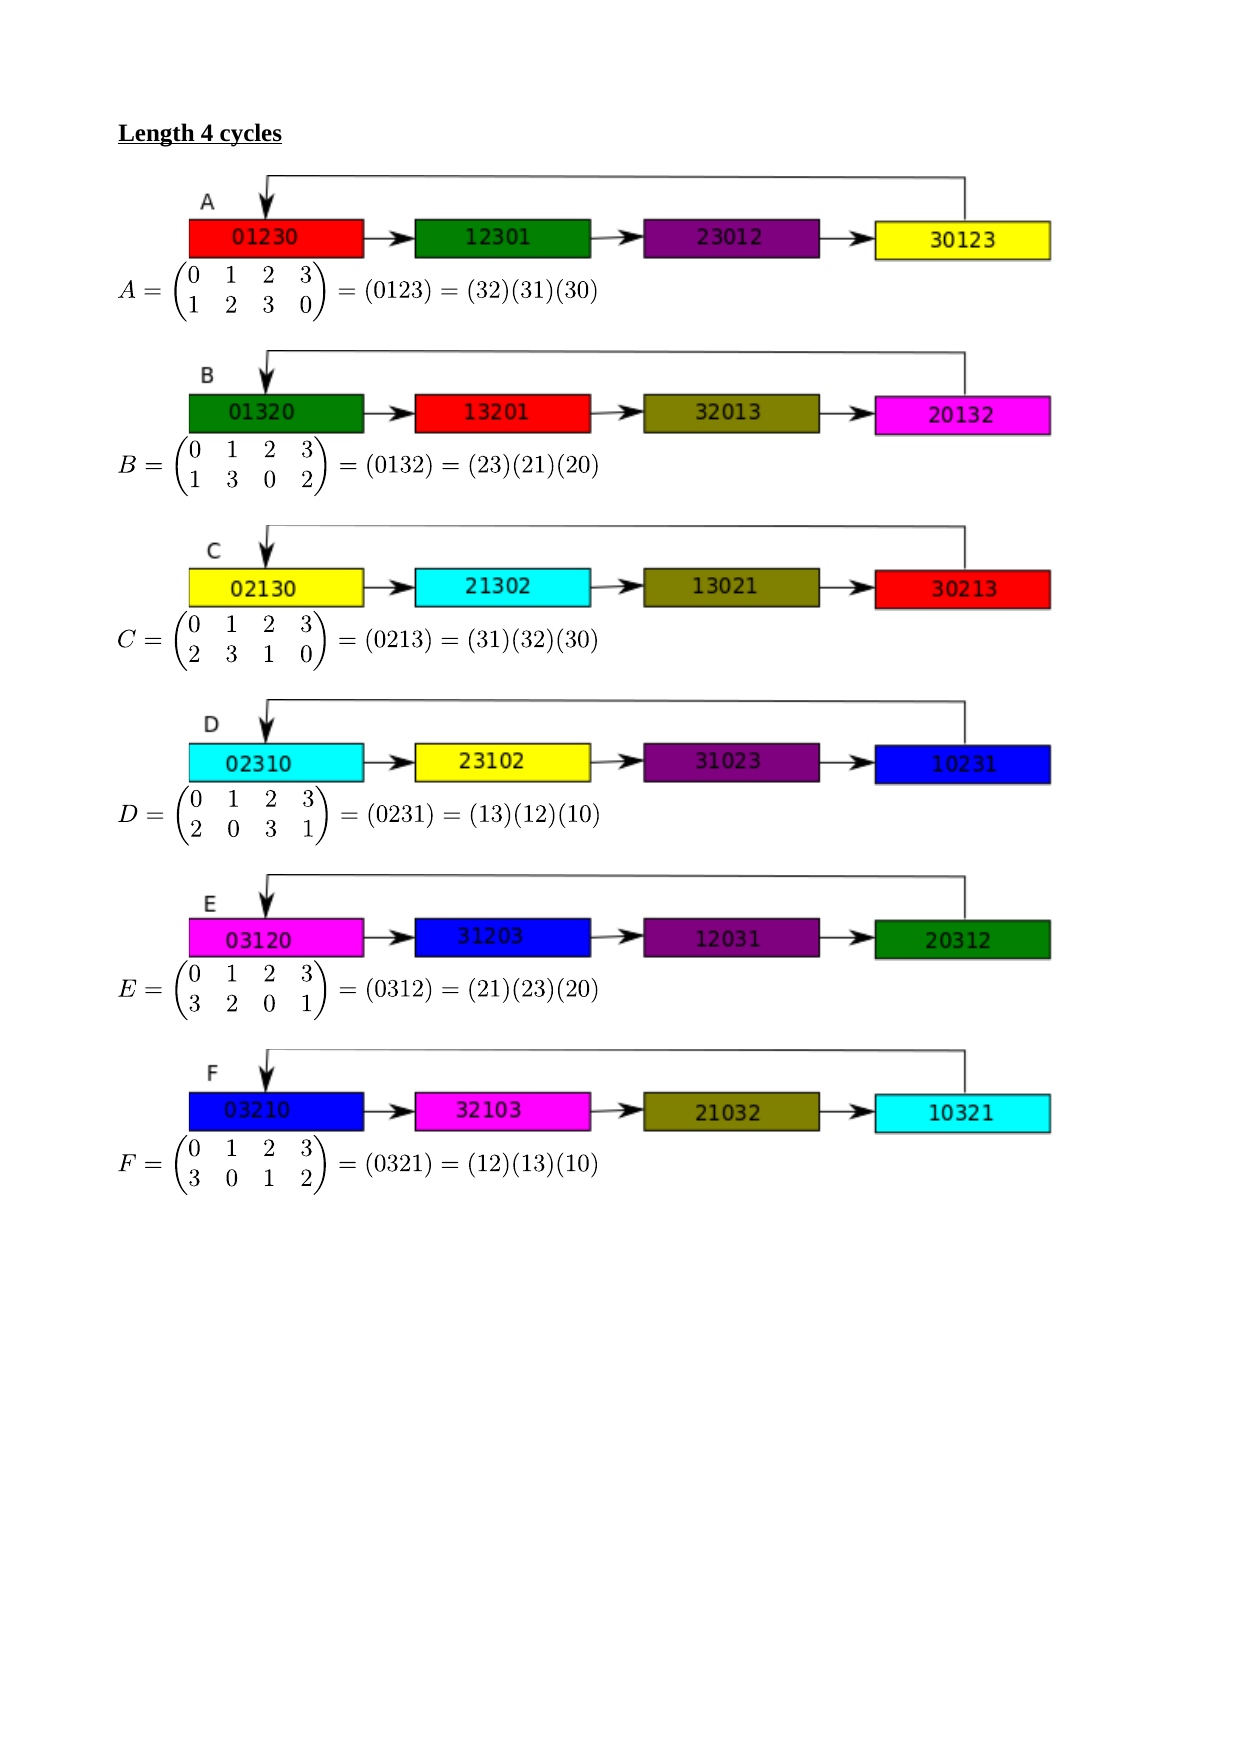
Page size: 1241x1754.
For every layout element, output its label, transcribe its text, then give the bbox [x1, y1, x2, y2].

picture [188, 350, 1052, 437]
picture [188, 699, 1052, 786]
picture [188, 525, 1052, 611]
text Length 4 cycles [118, 118, 1122, 147]
picture [188, 175, 1052, 262]
picture [188, 1049, 1052, 1135]
picture [188, 874, 1052, 961]
